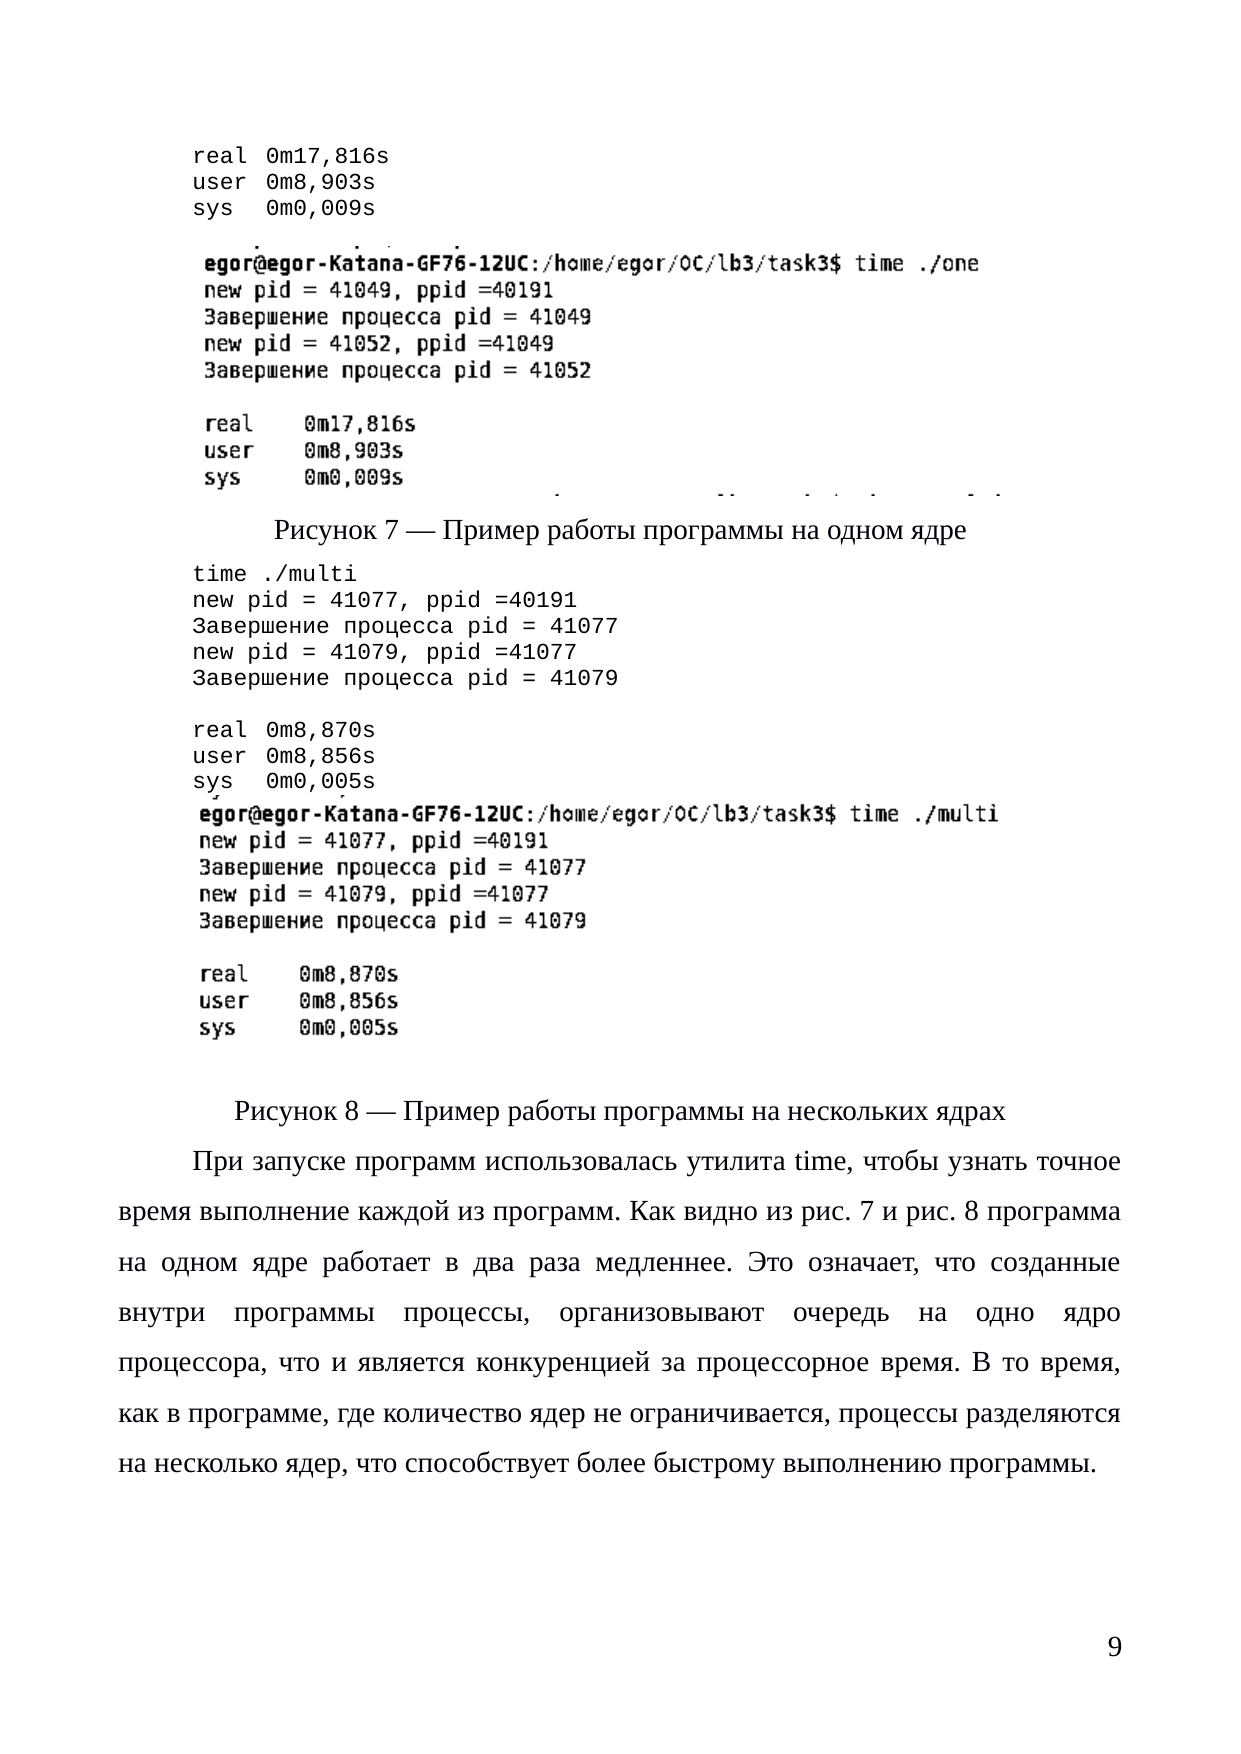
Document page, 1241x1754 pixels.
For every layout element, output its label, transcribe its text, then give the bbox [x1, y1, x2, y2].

text Рисунок 7 — Пример работы программы на одном ядре [118, 222, 1122, 546]
picture [204, 246, 1036, 496]
text При запуске программ использовалась утилита time, чтобы узнать точное время выполнение каждой из программ. Как видно из рис. 7 и рис. 8 программа на одном ядре работает в два раза медленнее. Это означает, что созданные внутри программы процессы, организовывают очередь на одно ядро процессора, что и является конкуренцией за процессорное время. В то время, как в программе, где количество ядер не ограничивается, процессы разделяются на несколько ядер, что способствует более быстрому выполнению программы. [118, 1143, 1122, 1479]
text new pid = 41077, ppid =40191 [118, 588, 1122, 614]
text real 0m17,816s [118, 144, 1122, 170]
text Завершение процесса pid = 41079 [118, 666, 1122, 692]
picture [199, 795, 1042, 1043]
text user 0m8,903s [118, 170, 1122, 196]
text sys 0m0,009s [118, 196, 1122, 222]
text sys 0m0,005s [118, 770, 1122, 796]
text Завершение процесса pid = 41077 [118, 614, 1122, 640]
text Рисунок 8 — Пример работы программы на нескольких ядрах [118, 1093, 1122, 1126]
text real 0m8,870s [118, 718, 1122, 744]
text time ./multi [118, 562, 1122, 588]
text user 0m8,856s [118, 744, 1122, 770]
text new pid = 41079, ppid =41077 [118, 640, 1122, 666]
